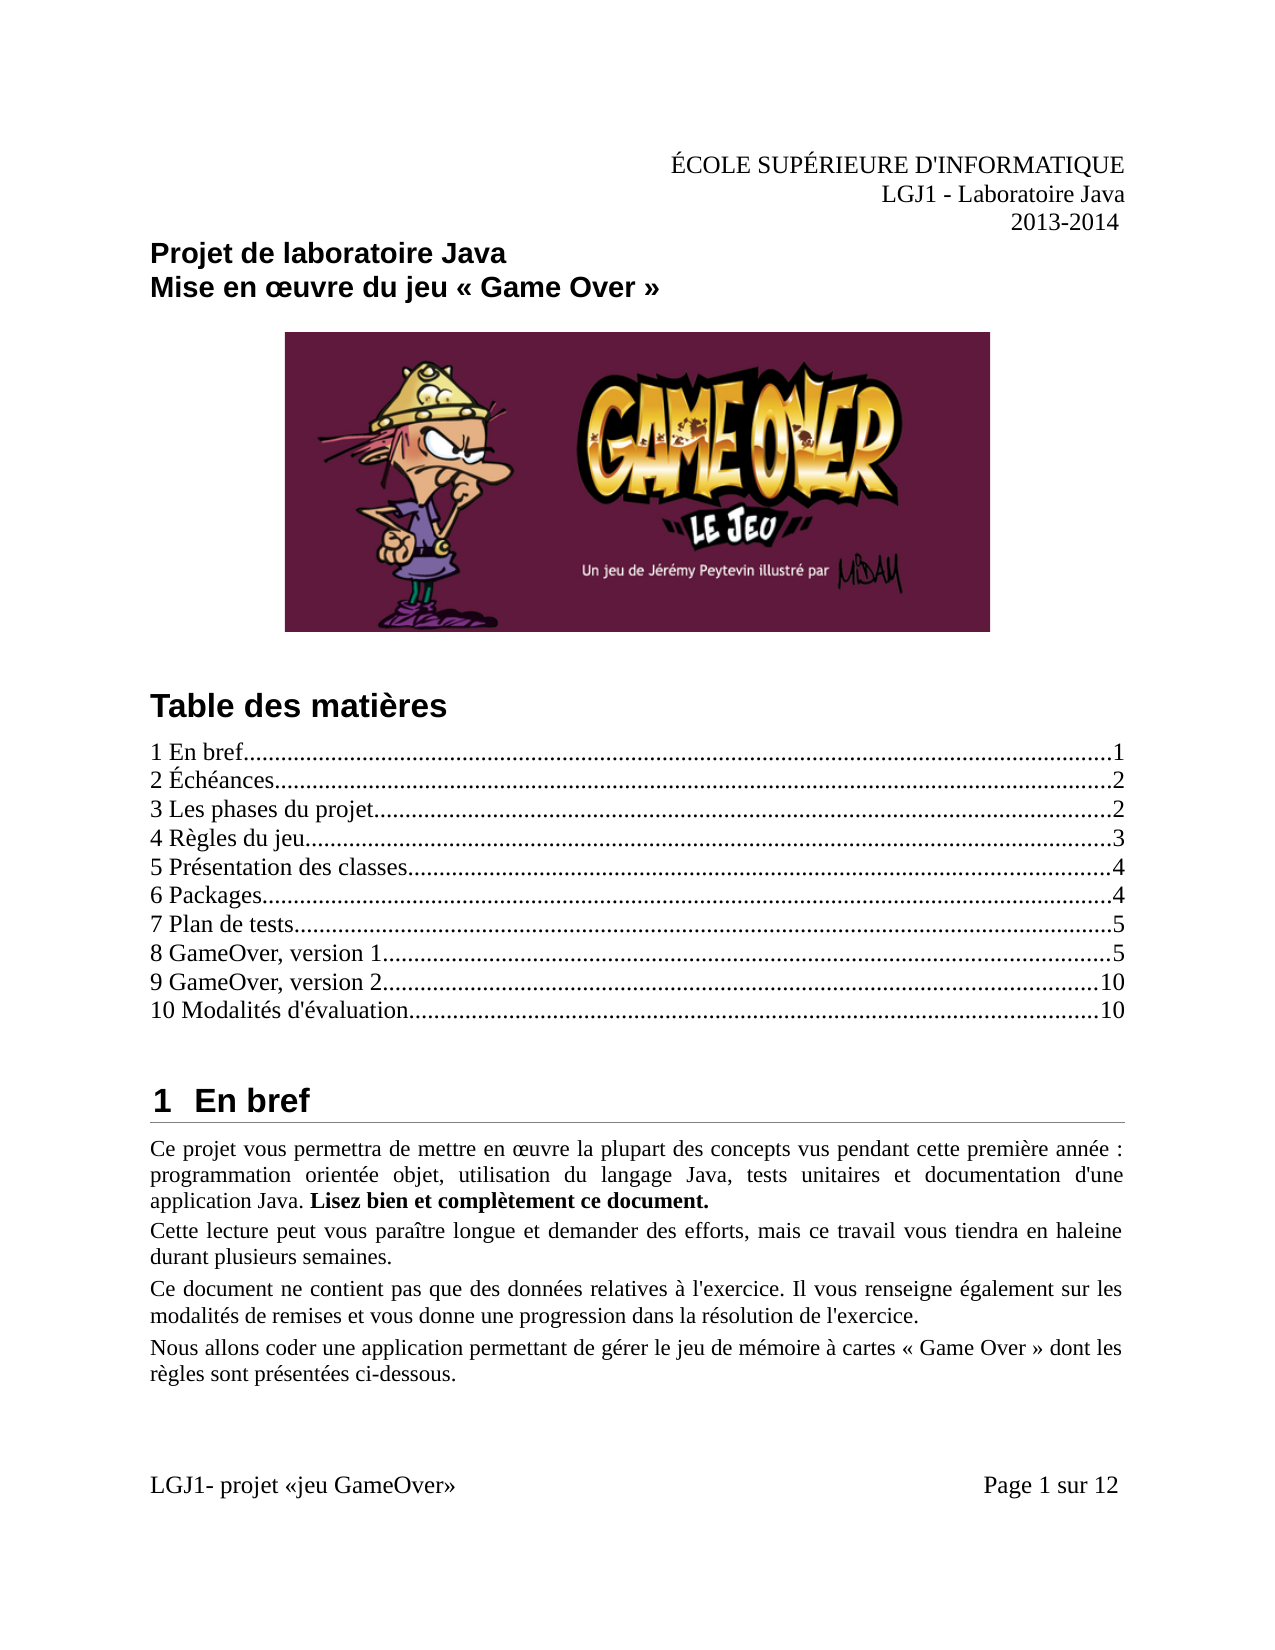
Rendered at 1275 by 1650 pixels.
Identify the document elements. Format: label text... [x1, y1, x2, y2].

text Ce projet vous permettra de mettre en œuvre la plupart des concepts vus pendant cette première année : programmation orientée objet, utilisation du langage Java, tests unitaires et documentation d'une application Java. Lisez bien et complètement ce document. [150, 1135, 1125, 1214]
text 3 Les phases du projet 2 [150, 794, 1125, 823]
text Cette lecture peut vous paraître longue et demander des efforts, mais ce travail vous tiendra en haleine durant plusieurs semaines. [150, 1217, 1125, 1269]
picture [284, 332, 991, 632]
text 8 GameOver, version 1 5 [150, 938, 1125, 967]
text ÉCOLE SUPÉRIEURE D'INFORMATIQUE [150, 150, 1125, 179]
subtitle Table des matières [150, 686, 1125, 724]
text 1 En bref 1 [150, 737, 1125, 765]
text 5 Présentation des classes 4 [150, 852, 1125, 880]
text 7 Plan de tests 5 [150, 909, 1125, 938]
text 2 Échéances 2 [150, 765, 1125, 794]
text 6 Packages 4 [150, 880, 1125, 909]
text 10 Modalités d'évaluation 10 [150, 995, 1125, 1024]
subtitle En bref [150, 1078, 1125, 1122]
text Projet de laboratoire Java [150, 236, 1125, 270]
text Ce document ne contient pas que des données relatives à l'exercice. Il vous renseigne également sur les modalités de remises et vous donne une progression dans la résolution de l'exercice. [150, 1275, 1125, 1328]
text Nous allons coder une application permettant de gérer le jeu de mémoire à cartes « Game Over » dont les règles sont présentées ci-dessous. [150, 1334, 1125, 1387]
text LGJ1 - Laboratoire Java 2013-2014 [150, 179, 1125, 236]
text 9 GameOver, version 2 10 [150, 967, 1125, 995]
text Mise en œuvre du jeu « Game Over » [150, 270, 1125, 303]
text 4 Règles du jeu 3 [150, 823, 1125, 852]
